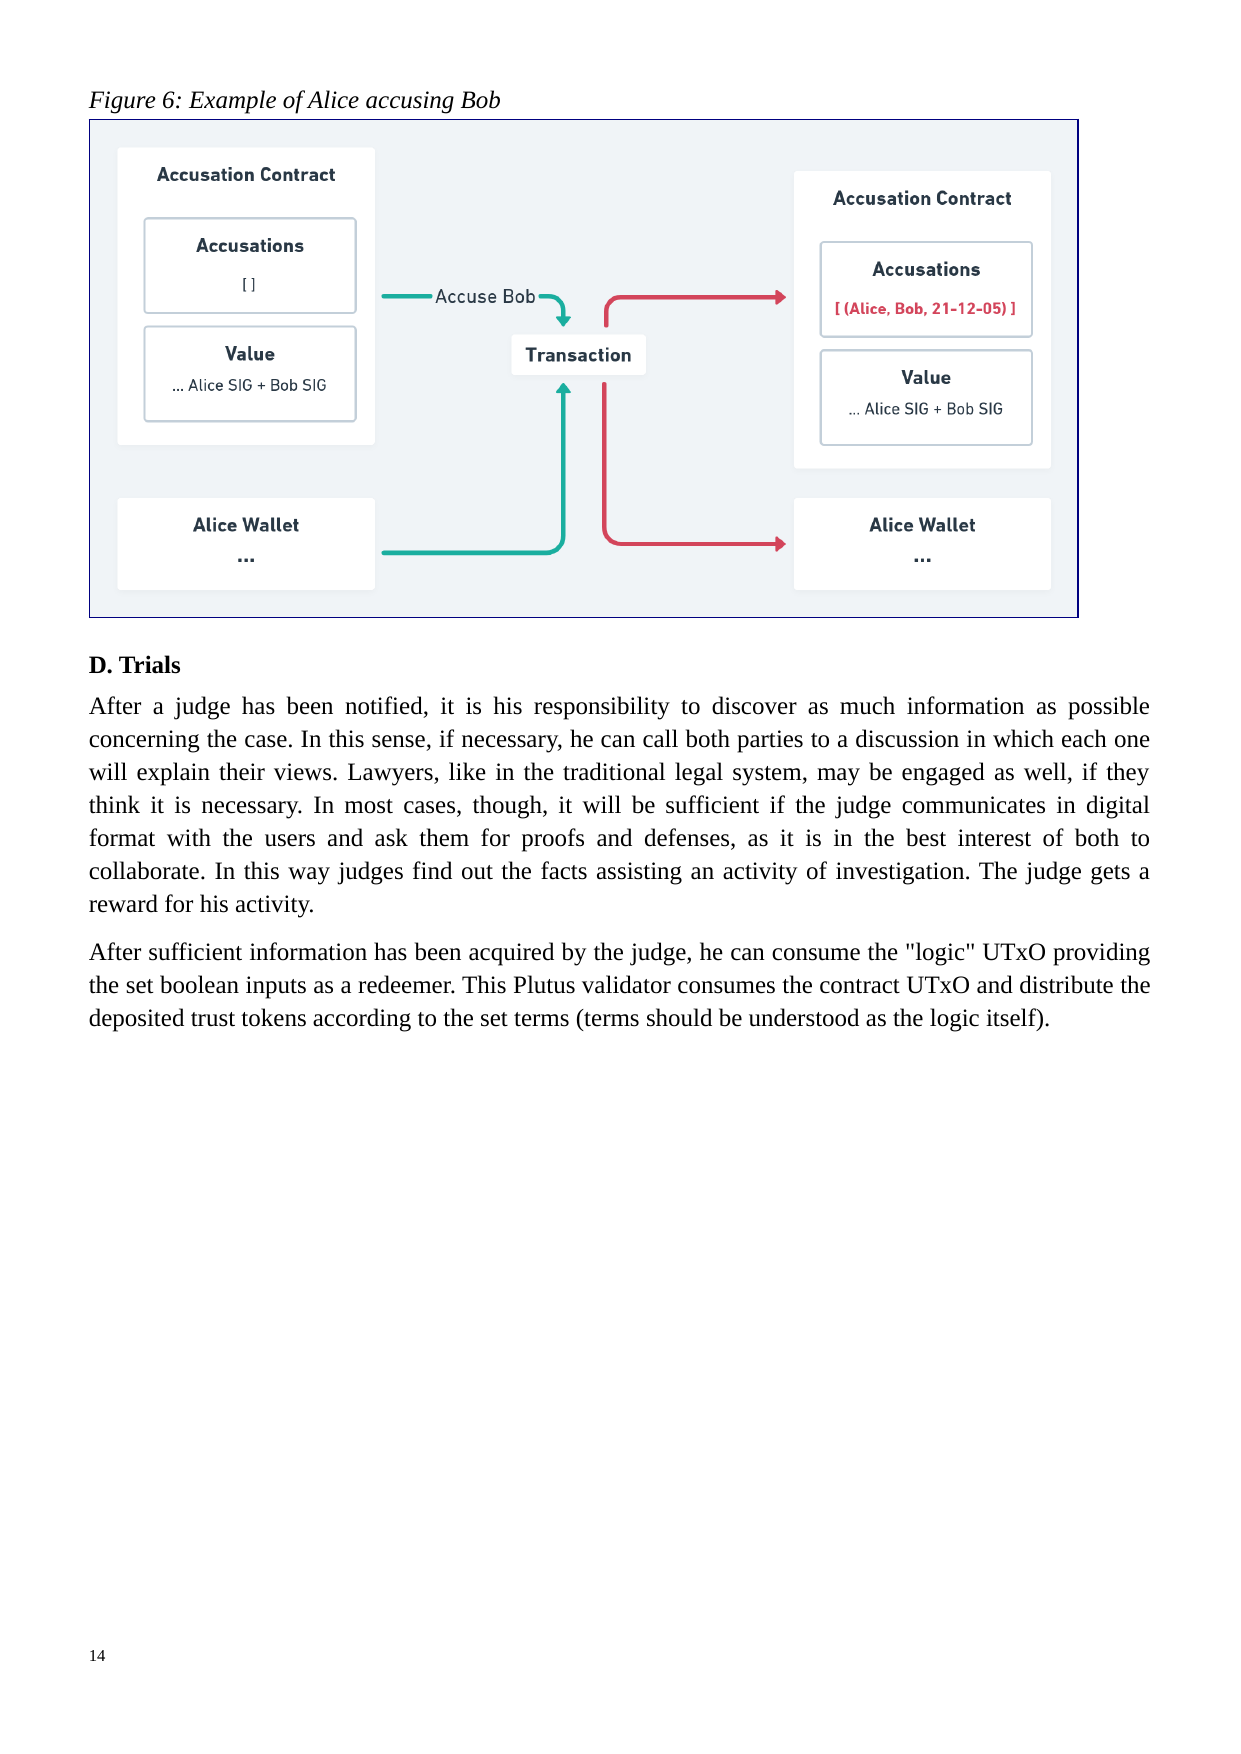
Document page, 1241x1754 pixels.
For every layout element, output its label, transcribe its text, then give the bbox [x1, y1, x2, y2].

text After a judge has been notified, it is his responsibility to discover as much information as possible concerning the case. In this sense, if necessary, he can call both parties to a discussion in which each one will explain their views. Lawyers, like in the traditional legal system, may be engaged as well, if they think it is necessary. In most cases, though, it will be sufficient if the judge communicates in digital format with the users and ask them for proofs and defenses, as it is in the best interest of both to collaborate. In this way judges find out the facts assisting an activity of investigation. The judge gets a reward for his activity. [88, 691, 1152, 918]
text Figure 6: Example of Alice accusing Bob [88, 86, 1152, 618]
text After sufficient information has been acquired by the judge, he can consume the "logic" UTxO providing the set boolean inputs as a redeemer. This Plutus validator consumes the contract UTxO and distribute the deposited trust tokens according to the set terms (terms should be understood as the logic itself). [88, 937, 1152, 1031]
subtitle D. Trials [88, 650, 1152, 678]
picture [90, 120, 1077, 617]
